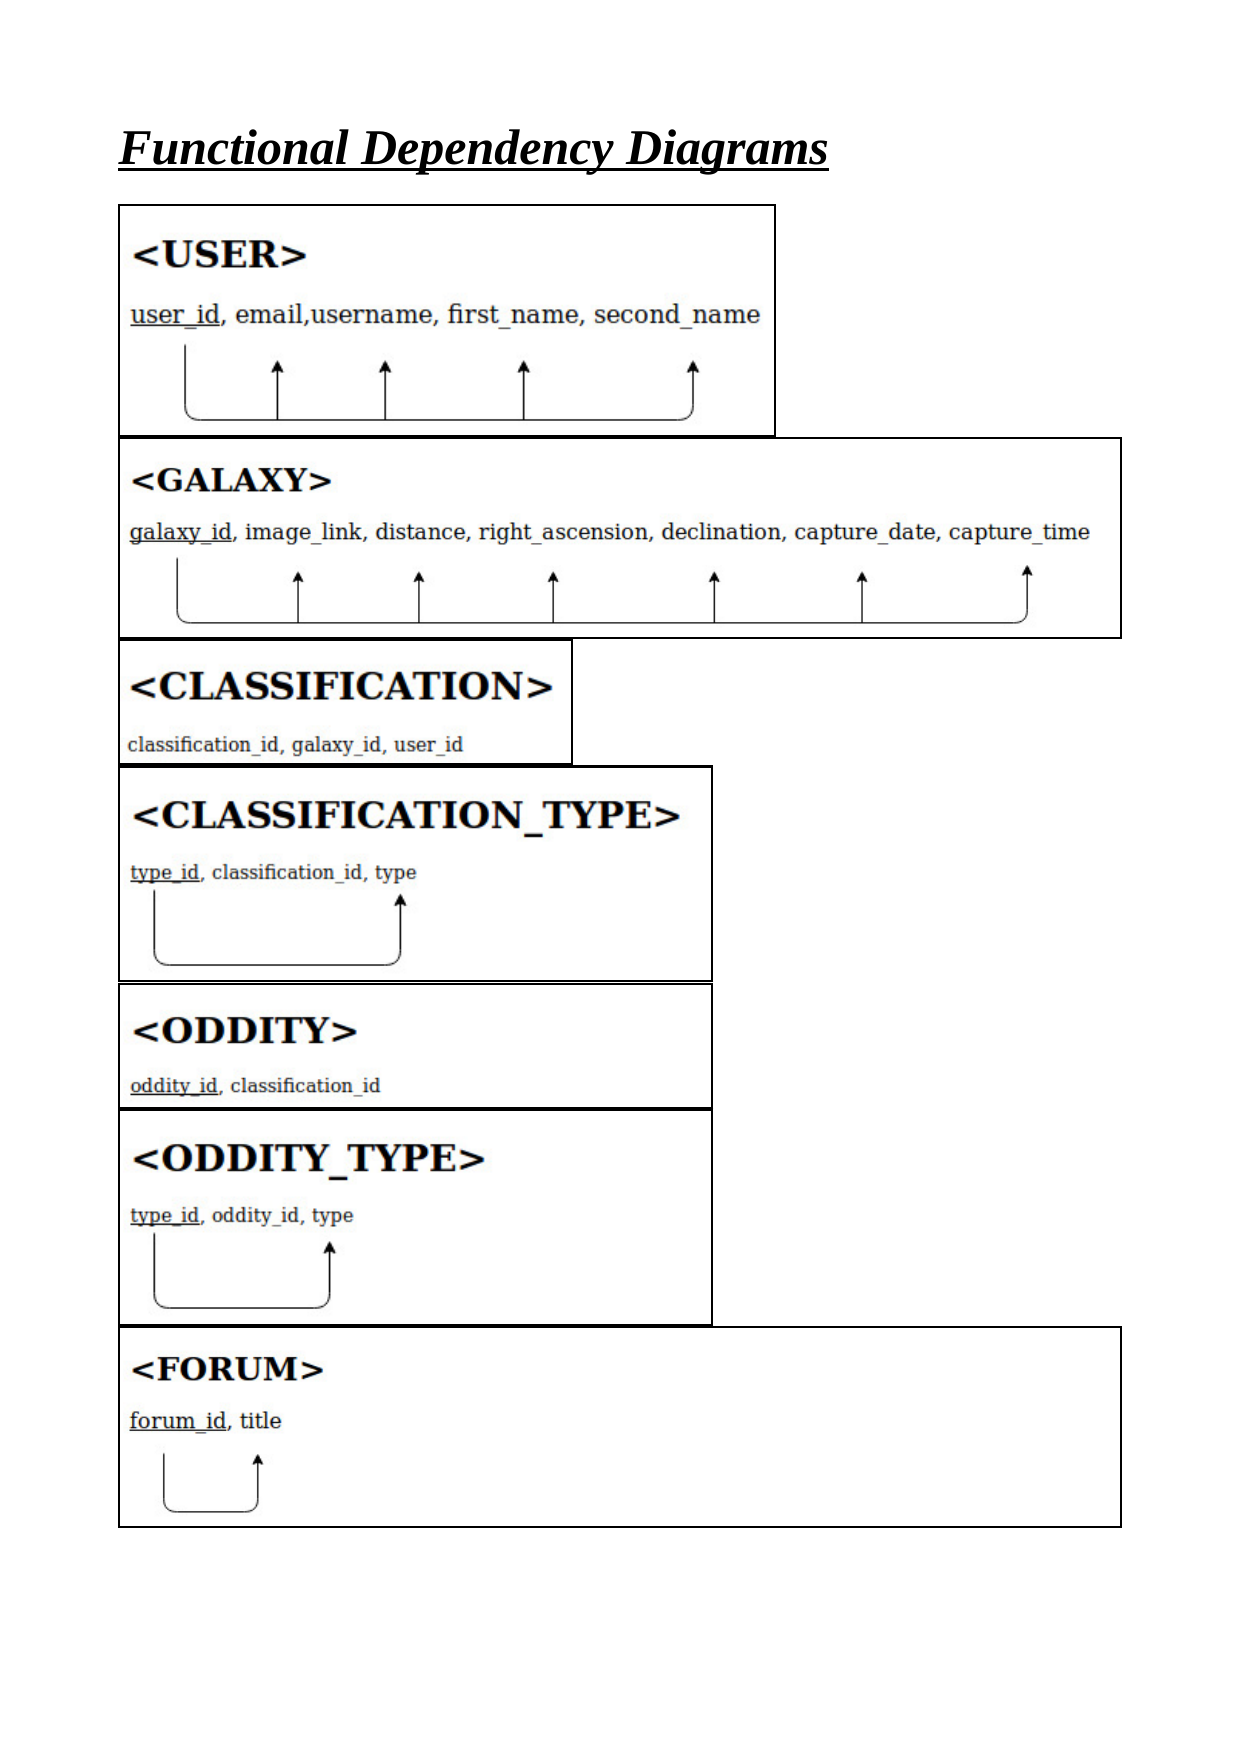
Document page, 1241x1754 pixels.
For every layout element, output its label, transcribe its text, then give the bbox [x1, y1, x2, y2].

picture [123, 1331, 1118, 1523]
picture [123, 209, 771, 433]
picture [123, 1113, 709, 1321]
text Functional Dependency Diagrams [118, 118, 1122, 176]
picture [123, 770, 709, 978]
picture [123, 442, 1118, 634]
picture [120, 641, 571, 763]
picture [123, 987, 709, 1104]
